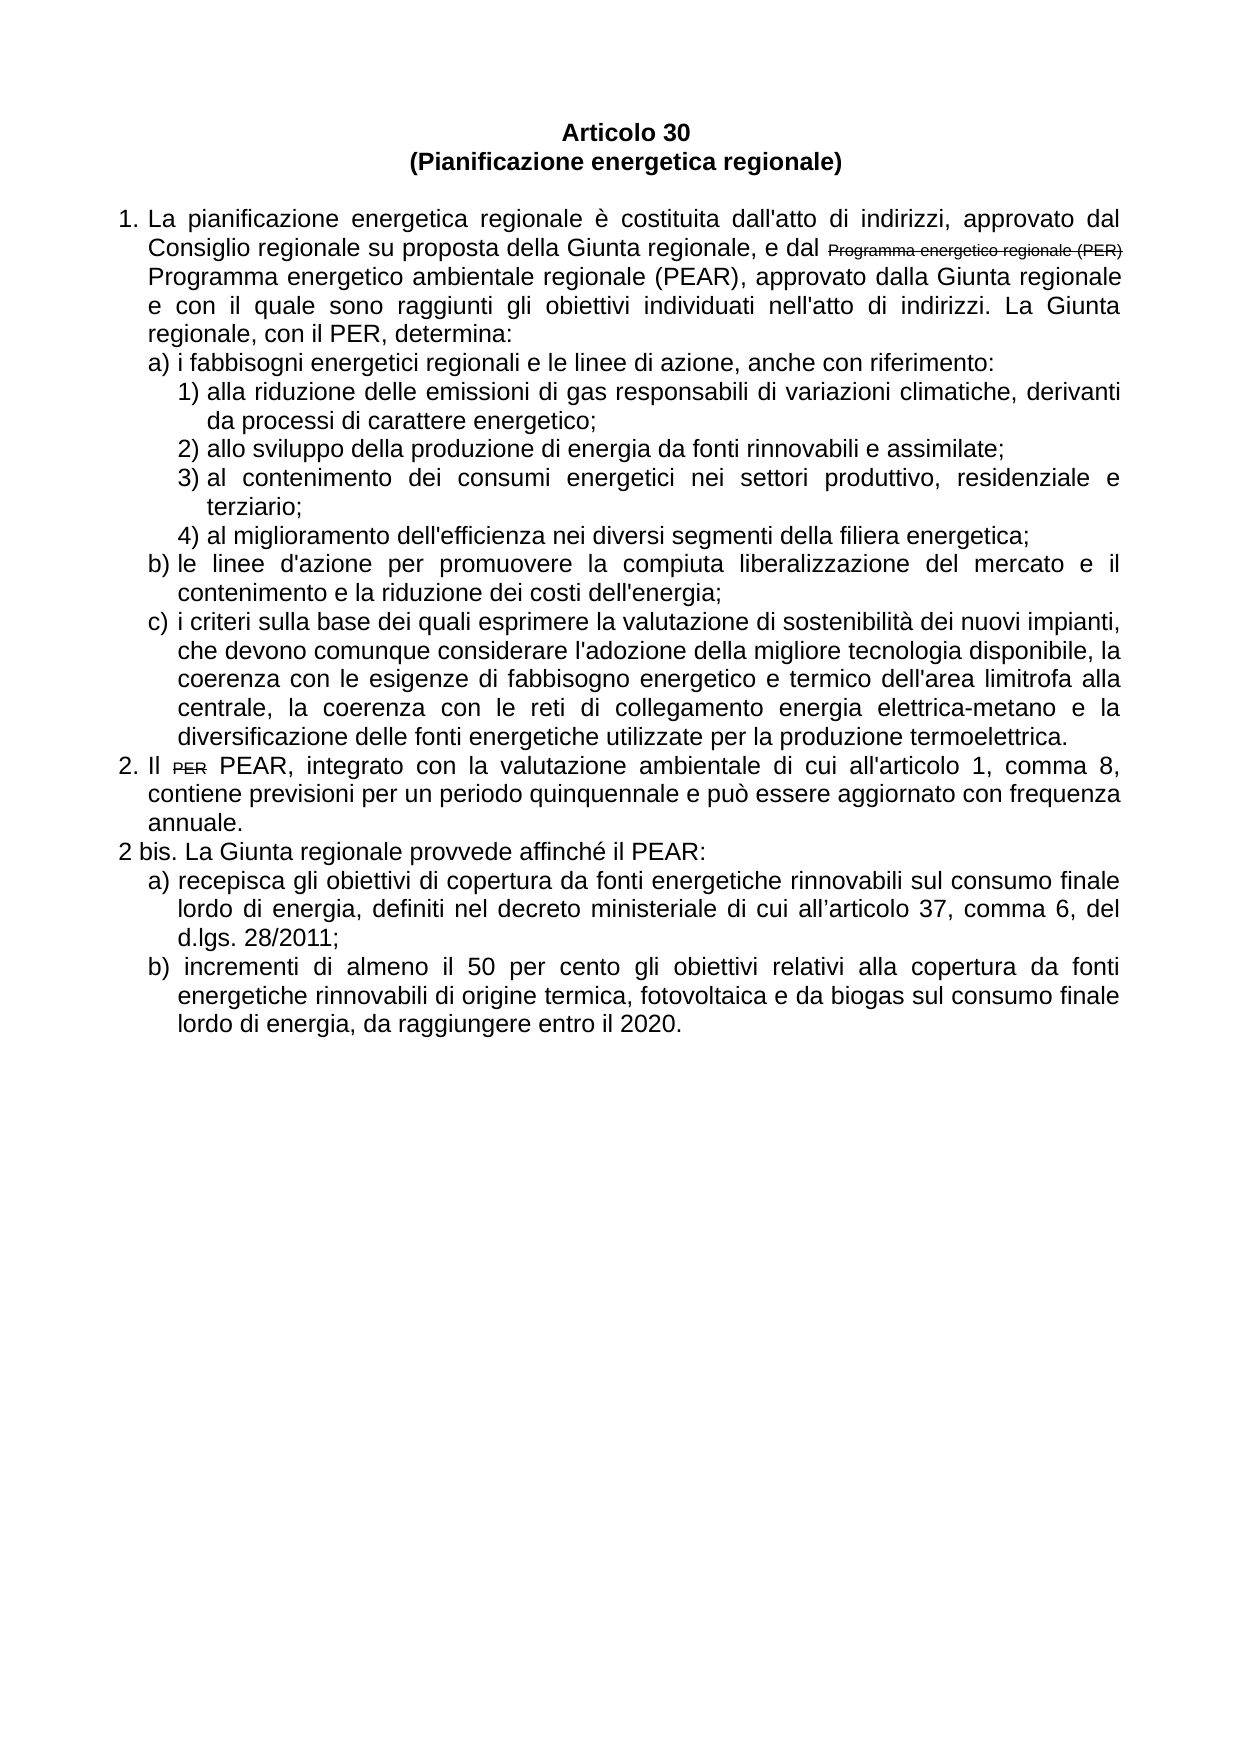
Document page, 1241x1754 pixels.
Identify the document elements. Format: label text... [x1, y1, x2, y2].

text 2. Il PER PEAR, integrato con la valutazione ambientale di cui all'articolo 1, comma 8, contiene previsioni per un periodo quinquennale e può essere aggiornato con frequenza annuale. [118, 751, 1122, 837]
text 3) al contenimento dei consumi energetici nei settori produttivo, residenziale e terziario; [177, 463, 1122, 521]
text (Pianificazione energetica regionale) [130, 147, 1122, 176]
text 4) al miglioramento dell'efficienza nei diversi segmenti della filiera energetica; [177, 521, 1122, 549]
text 2 bis. La Giunta regionale provvede affinché il PEAR: [118, 837, 1122, 866]
text 2) allo sviluppo della produzione di energia da fonti rinnovabili e assimilate; [177, 434, 1122, 463]
text 1. La pianificazione energetica regionale è costituita dall'atto di indirizzi, approvato dal Consiglio regionale su proposta della Giunta regionale, e dal Programma energetico regionale (PER) Programma energetico ambientale regionale (PEAR), approvato dalla Giunta regionale e con il quale sono raggiunti gli obiettivi individuati nell'atto di indirizzi. La Giunta regionale, con il PER, determina: [118, 204, 1122, 348]
text Articolo 30 [130, 118, 1122, 147]
text b) incrementi di almeno il 50 per cento gli obiettivi relativi alla copertura da fonti energetiche rinnovabili di origine termica, fotovoltaica e da biogas sul consumo finale lordo di energia, da raggiungere entro il 2020. [148, 952, 1122, 1038]
text a) i fabbisogni energetici regionali e le linee di azione, anche con riferimento: [148, 348, 1122, 377]
text a) recepisca gli obiettivi di copertura da fonti energetiche rinnovabili sul consumo finale lordo di energia, definiti nel decreto ministeriale di cui all’articolo 37, comma 6, del d.lgs. 28/2011; [148, 866, 1122, 952]
text 1) alla riduzione delle emissioni di gas responsabili di variazioni climatiche, derivanti da processi di carattere energetico; [177, 377, 1122, 434]
text b) le linee d'azione per promuovere la compiuta liberalizzazione del mercato e il contenimento e la riduzione dei costi dell'energia; [148, 549, 1122, 607]
text c) i criteri sulla base dei quali esprimere la valutazione di sostenibilità dei nuovi impianti, che devono comunque considerare l'adozione della migliore tecnologia disponibile, la coerenza con le esigenze di fabbisogno energetico e termico dell'area limitrofa alla centrale, la coerenza con le reti di collegamento energia elettrica-metano e la diversificazione delle fonti energetiche utilizzate per la produzione termoelettrica. [148, 607, 1122, 751]
